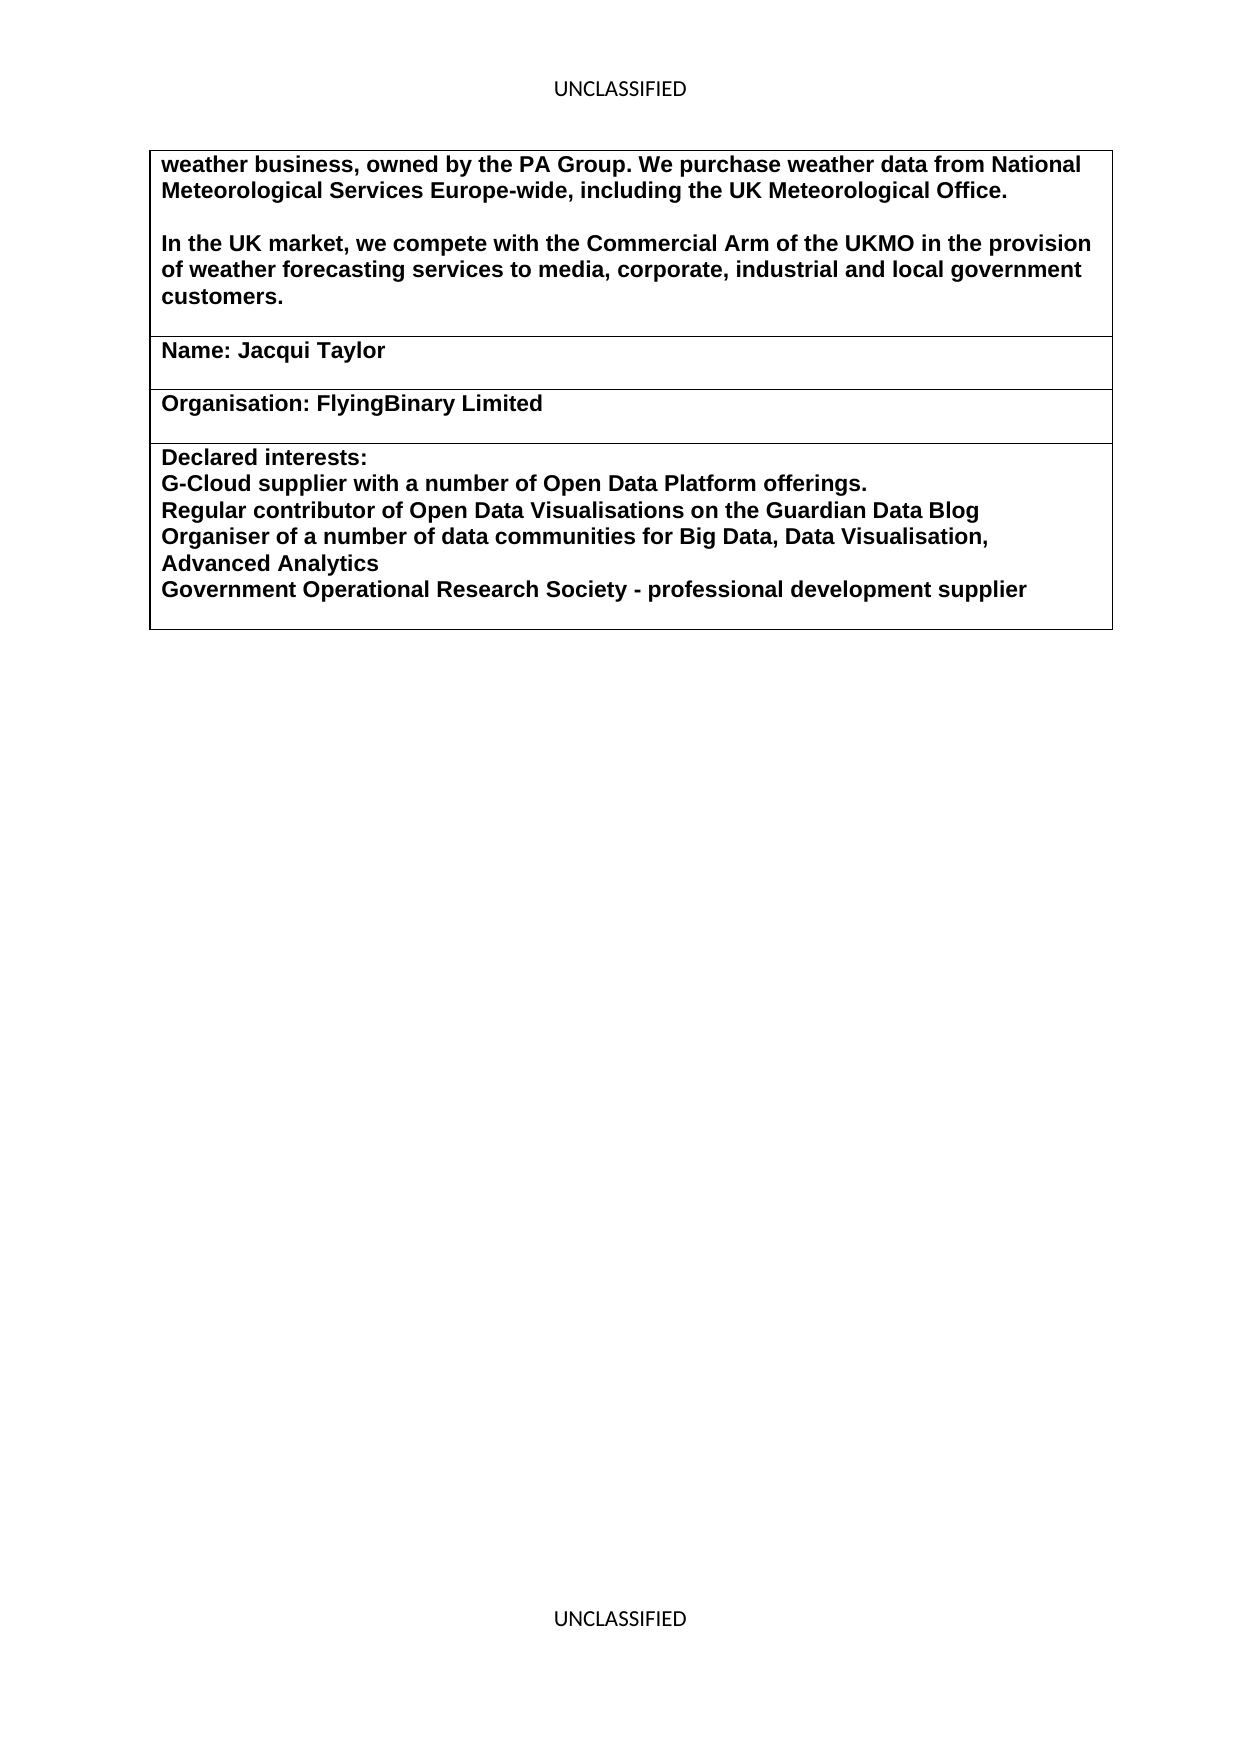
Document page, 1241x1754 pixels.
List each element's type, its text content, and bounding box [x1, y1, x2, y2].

table_cell weather business, owned by the PA Group. We purchase weather data from National Meteorological Services Europe-wide, including the UK Meteorological Office. In the UK market, we compete with the Commercial Arm of the UKMO in the provision of weather forecasting services to media, corporate, industrial and local government customers. [151, 151, 1112, 336]
table_cell Organisation: FlyingBinary Limited [151, 390, 1112, 443]
table_cell Name: Jacqui Taylor [151, 337, 1112, 389]
table_cell Declared interests: G-Cloud supplier with a number of Open Data Platform offerings. Regular contributor of Open Data Visualisations on the Guardian Data Blog Organiser of a number of data communities for Big Data, Data Visualisation, Advanced Analytics Government Operational Research Society - professional development supplier [151, 444, 1112, 628]
